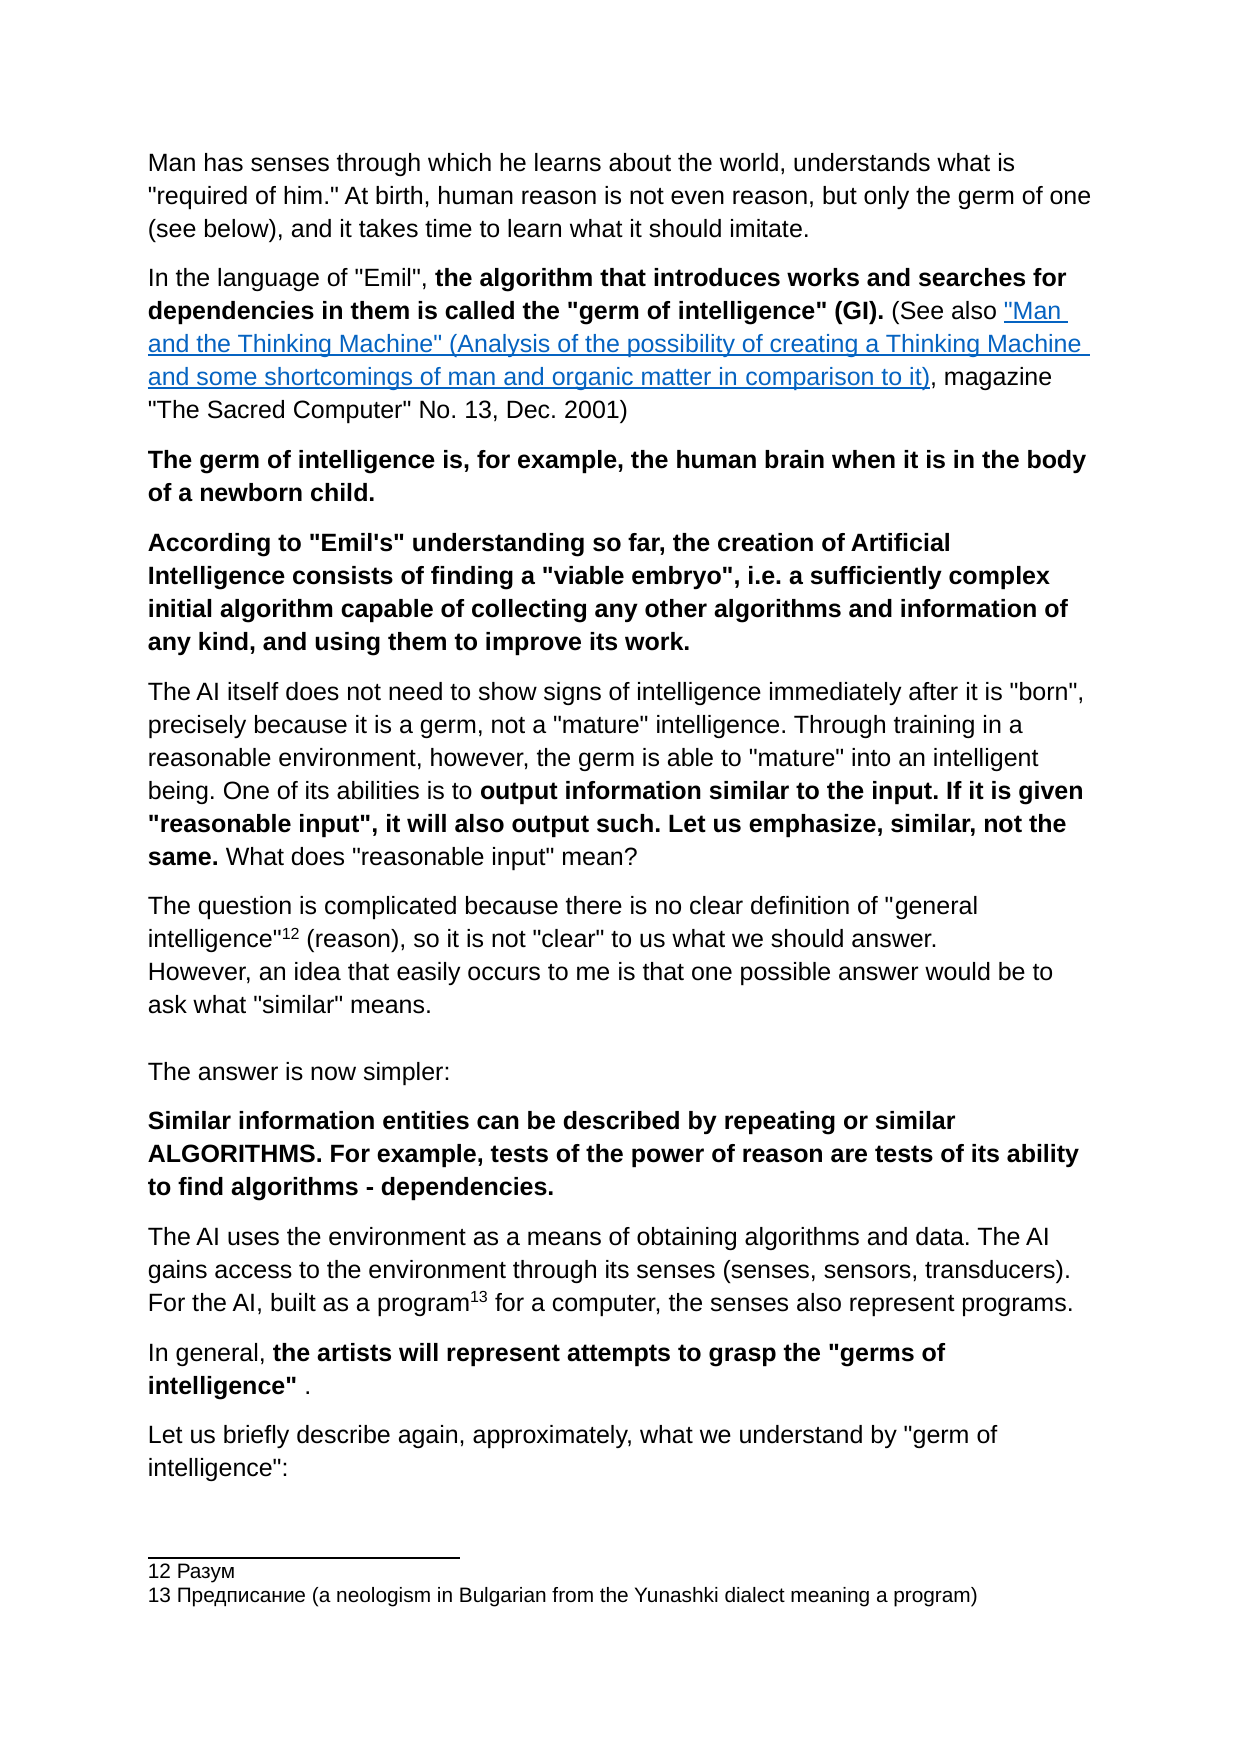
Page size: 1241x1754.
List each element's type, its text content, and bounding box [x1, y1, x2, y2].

text The question is complicated because there is no clear definition of "general intelligence" (reason), so it is not "clear" to us what we should answer. However, an idea that easily occurs to me is that one possible answer would be to ask what "similar" means. The answer is now simpler: [148, 891, 1093, 1085]
text The germ of intelligence is, for example, the human brain when it is in the body of a newborn child. [148, 445, 1093, 507]
text In the language of "Emil", the algorithm that introduces works and searches for dependencies in them is called the "germ of intelligence" (GI). (See also "Man and the Thinking Machine" (Analysis of the possibility of creating a Thinking Machine and some shortcomings of man and organic matter in comparison to it), magazine "The Sacred Computer" No. 13, Dec. 2001) [148, 263, 1093, 424]
text According to "Emil's" understanding so far, the creation of Artificial Intelligence consists of finding a "viable embryo", i.e. a sufficiently complex initial algorithm capable of collecting any other algorithms and information of any kind, and using them to improve its work. [148, 528, 1093, 656]
text Разум [148, 1558, 1093, 1582]
text In general, the artists will represent attempts to grasp the "germs of intelligence" . [148, 1338, 1093, 1399]
text Similar information entities can be described by repeating or similar ALGORITHMS. For example, tests of the power of reason are tests of its ability to find algorithms - dependencies. [148, 1106, 1093, 1201]
text Man has senses through which he learns about the world, understands what is "required of him." At birth, human reason is not even reason, but only the germ of one (see below), and it takes time to learn what it should imitate. [148, 148, 1093, 242]
text The AI ​​uses the environment as a means of obtaining algorithms and data. The AI ​​gains access to the environment through its senses (senses, sensors, transducers). For the AI, built as a program for a computer, the senses also represent programs. [148, 1222, 1093, 1317]
text The AI ​​itself does not need to show signs of intelligence immediately after it is "born", precisely because it is a germ, not a "mature" intelligence. Through training in a reasonable environment, however, the germ is able to "mature" into an intelligent being. One of its abilities is to output information similar to the input. If it is given "reasonable input", it will also output such. Let us emphasize, similar, not the same. What does "reasonable input" mean? [148, 677, 1093, 870]
text Предписание (a neologism in Bulgarian from the Yunashki dialect meaning a program) [148, 1582, 1093, 1606]
text Let us briefly describe again, approximately, what we understand by "germ of intelligence": [148, 1420, 1093, 1482]
